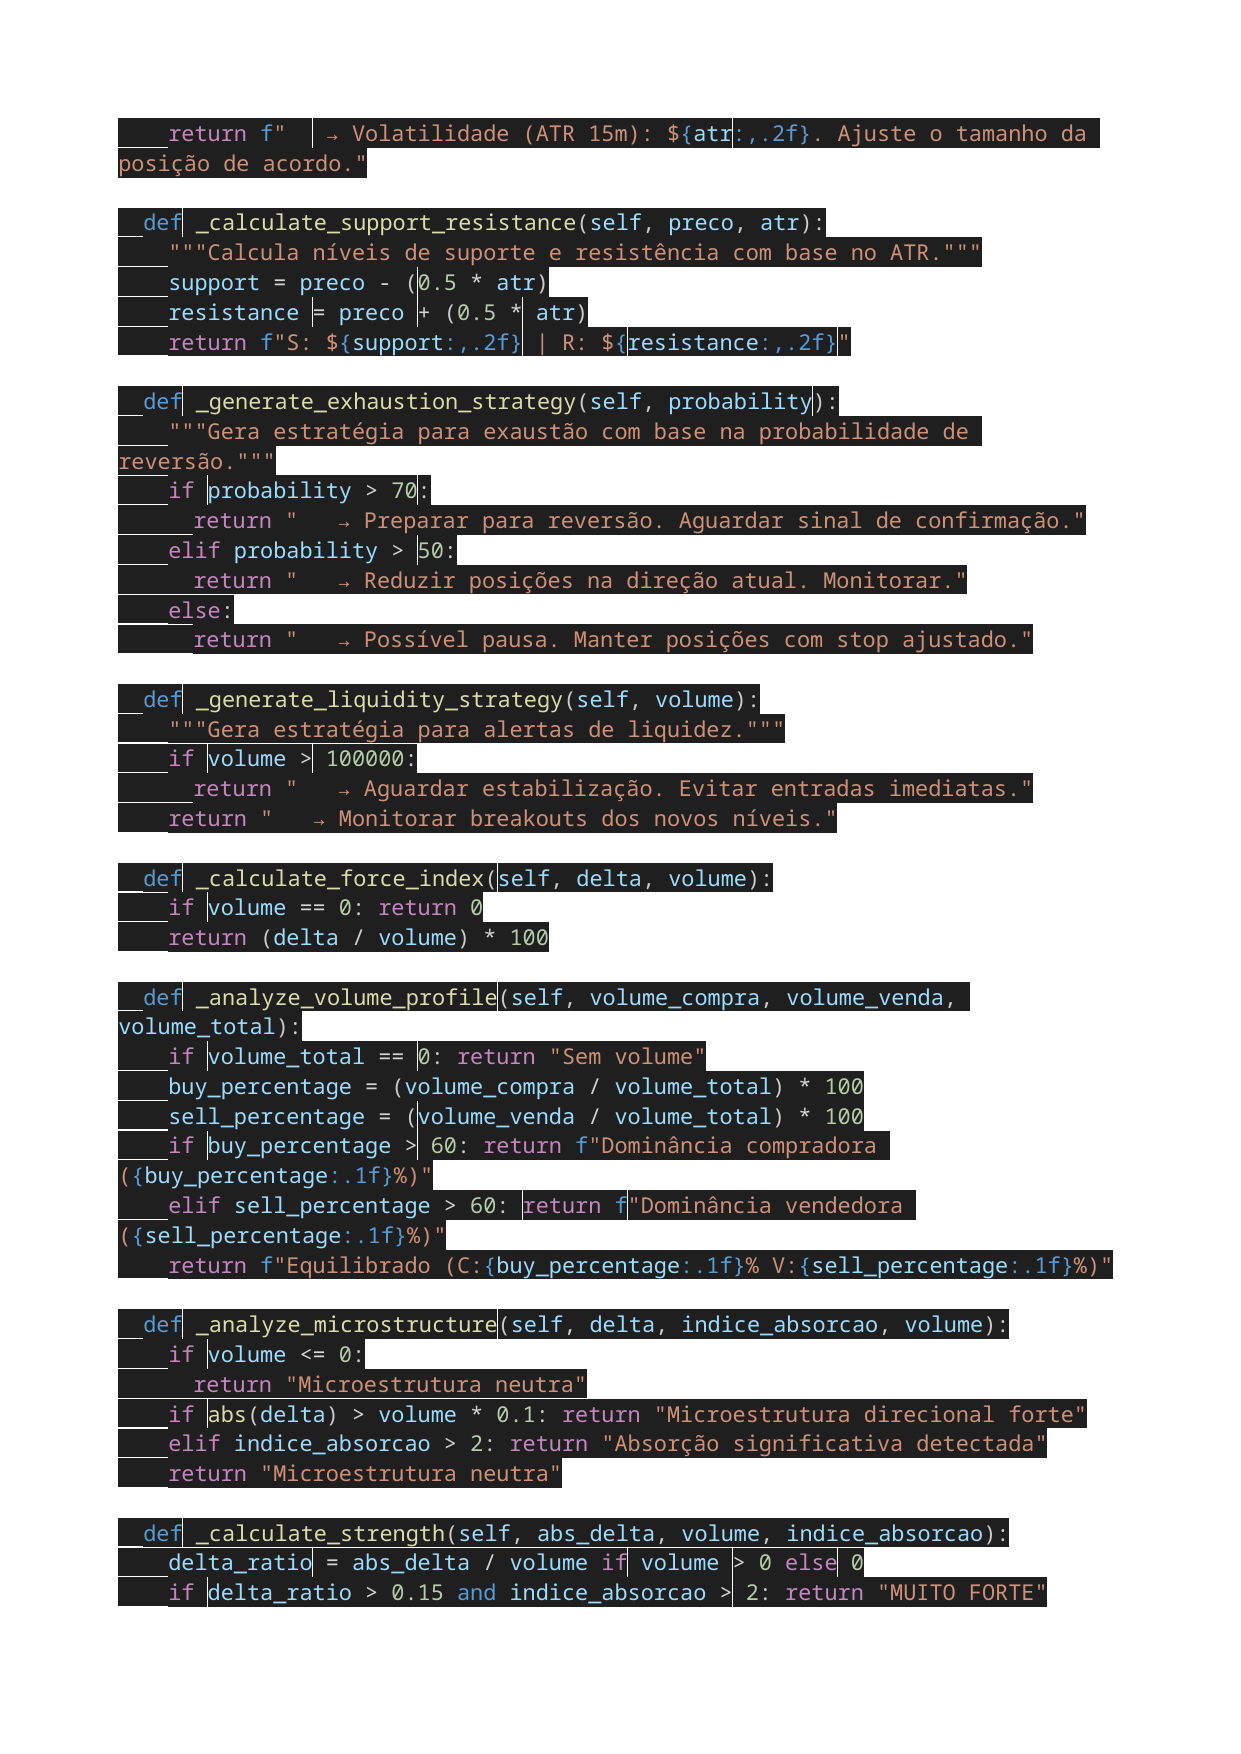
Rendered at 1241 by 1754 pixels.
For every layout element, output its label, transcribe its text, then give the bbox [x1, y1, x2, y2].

text def _analyze_microstructure(self, delta, indice_absorcao, volume): [118, 1309, 1122, 1339]
text def _calculate_support_resistance(self, preco, atr): [118, 207, 1122, 237]
text if volume <= 0: [118, 1339, 1122, 1369]
text def _calculate_force_index(self, delta, volume): [118, 862, 1122, 892]
text delta_ratio = abs_delta / volume if volume > 0 else 0 [118, 1547, 1122, 1577]
text elif probability > 50: [118, 535, 1122, 565]
text return f"S: ${support:,.2f} | R: ${resistance:,.2f}" [118, 327, 1122, 356]
text return "Microestrutura neutra" [118, 1369, 1122, 1398]
text if buy_percentage > 60: return f"Dominância compradora ({buy_percentage:.1f}%)" [118, 1131, 1122, 1190]
text def _analyze_volume_profile(self, volume_compra, volume_venda, volume_total): [118, 982, 1122, 1041]
text buy_percentage = (volume_compra / volume_total) * 100 [118, 1071, 1122, 1101]
text elif sell_percentage > 60: return f"Dominância vendedora ({sell_percentage:.1f}%)" [118, 1190, 1122, 1250]
text if volume_total == 0: return "Sem volume" [118, 1041, 1122, 1071]
text if abs(delta) > volume * 0.1: return "Microestrutura direcional forte" [118, 1398, 1122, 1428]
text return " → Aguardar estabilização. Evitar entradas imediatas." [118, 773, 1122, 803]
text """Gera estratégia para alertas de liquidez.""" [118, 714, 1122, 743]
text resistance = preco + (0.5 * atr) [118, 297, 1122, 327]
text return " → Monitorar breakouts dos novos níveis." [118, 803, 1122, 833]
text support = preco - (0.5 * atr) [118, 267, 1122, 297]
text if delta_ratio > 0.15 and indice_absorcao > 2: return "MUITO FORTE" [118, 1577, 1122, 1607]
text sell_percentage = (volume_venda / volume_total) * 100 [118, 1101, 1122, 1131]
text def _calculate_strength(self, abs_delta, volume, indice_absorcao): [118, 1518, 1122, 1547]
text return f"Equilibrado (C:{buy_percentage:.1f}% V:{sell_percentage:.1f}%)" [118, 1250, 1122, 1279]
text return " → Preparar para reversão. Aguardar sinal de confirmação." [118, 505, 1122, 535]
text return (delta / volume) * 100 [118, 922, 1122, 952]
text return f" → Volatilidade (ATR 15m): ${atr:,.2f}. Ajuste o tamanho da posição de acordo." [118, 118, 1122, 178]
text if volume == 0: return 0 [118, 892, 1122, 922]
text if probability > 70: [118, 475, 1122, 505]
text if volume > 100000: [118, 743, 1122, 773]
text else: [118, 594, 1122, 624]
text elif indice_absorcao > 2: return "Absorção significativa detectada" [118, 1428, 1122, 1458]
text """Calcula níveis de suporte e resistência com base no ATR.""" [118, 237, 1122, 267]
text return "Microestrutura neutra" [118, 1458, 1122, 1488]
text return " → Reduzir posições na direção atual. Monitorar." [118, 565, 1122, 594]
text """Gera estratégia para exaustão com base na probabilidade de reversão.""" [118, 416, 1122, 475]
text def _generate_exhaustion_strategy(self, probability): [118, 386, 1122, 416]
text return " → Possível pausa. Manter posições com stop ajustado." [118, 624, 1122, 654]
text def _generate_liquidity_strategy(self, volume): [118, 684, 1122, 714]
